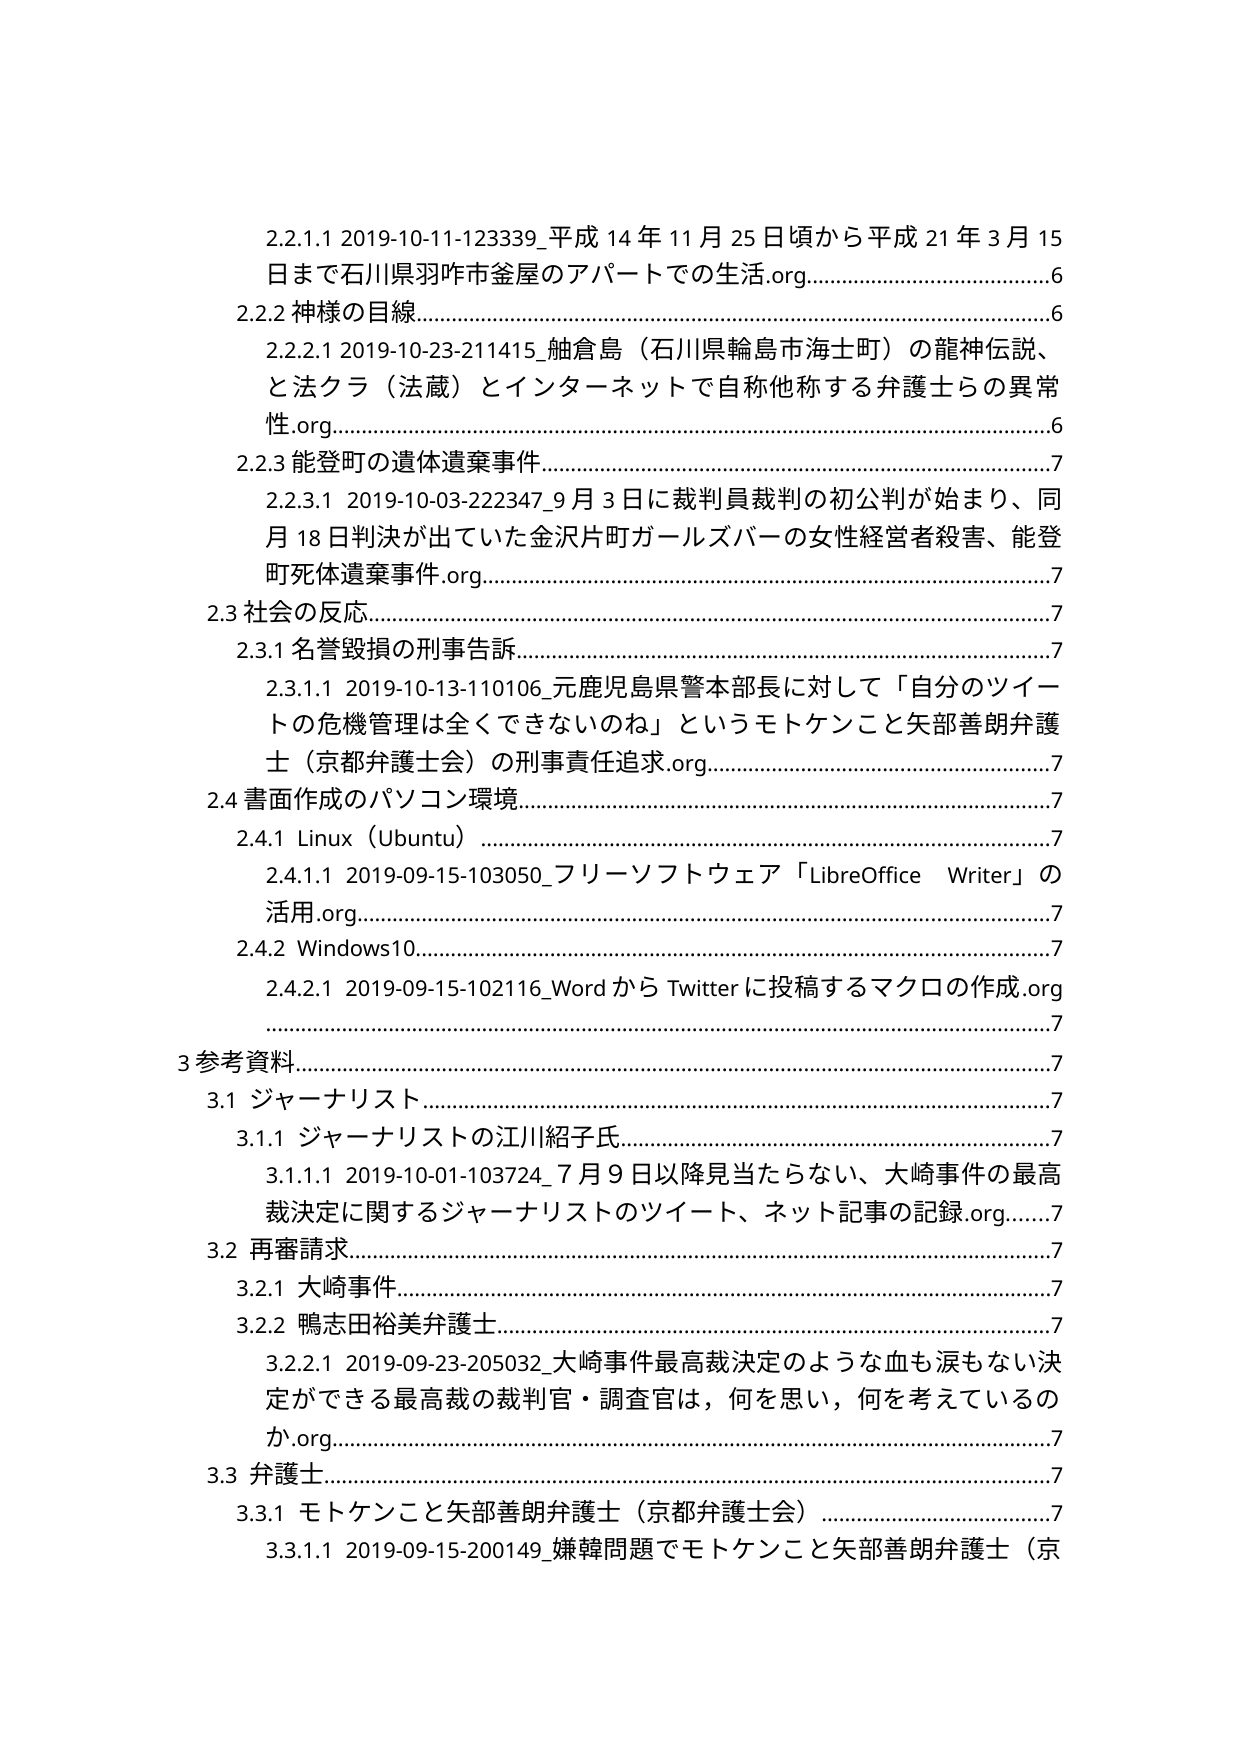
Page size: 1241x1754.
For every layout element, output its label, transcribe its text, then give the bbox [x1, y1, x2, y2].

text 2.2.1.1 2019-10-11-123339_平成14年11月25日頃から平成21年3月15日まで石川県羽咋市釜屋のアパートでの生活.org 6 [266, 217, 1063, 292]
text 3.1.1 ジャーナリストの江川紹子氏 7 [236, 1117, 1063, 1154]
text 2.2.3 能登町の遺体遺棄事件 7 [236, 442, 1063, 479]
text 2.2.2 神様の目線 6 [236, 292, 1063, 329]
text 3.3.1.1 2019-09-15-200149_嫌韓問題でモトケンこと矢部善朗弁護士（京 [266, 1529, 1063, 1567]
text 3.3.1 モトケンこと矢部善朗弁護士（京都弁護士会） 7 [236, 1492, 1063, 1529]
text 2.4 書面作成のパソコン環境 7 [207, 779, 1063, 817]
text 2.4.1 Linux（Ubuntu） 7 [236, 817, 1063, 854]
text 2.3 社会の反応 7 [207, 592, 1063, 629]
text 3.1 ジャーナリスト 7 [207, 1079, 1063, 1117]
text 2.2.2.1 2019-10-23-211415_舳倉島（石川県輪島市海士町）の龍神伝説、と法クラ（法蔵）とインターネットで自称他称する弁護士らの異常性.org 6 [266, 329, 1063, 442]
text 2.4.2 Windows10 7 [236, 929, 1063, 967]
text 3.2.2 鴨志田裕美弁護士 7 [236, 1304, 1063, 1342]
text 3.2.2.1 2019-09-23-205032_大崎事件最高裁決定のような血も涙もない決定ができる最高裁の裁判官・調査官は，何を思い，何を考えているのか.org 7 [266, 1342, 1063, 1454]
text 3.2 再審請求 7 [207, 1229, 1063, 1267]
text 2.4.1.1 2019-09-15-103050_フリーソフトウェア「LibreOffice Writer」の活用.org 7 [266, 854, 1063, 929]
text 3.3 弁護士 7 [207, 1454, 1063, 1492]
text 2.3.1 名誉毀損の刑事告訴 7 [236, 629, 1063, 667]
text 2.2.3.1 2019-10-03-222347_9月3日に裁判員裁判の初公判が始まり、同月18日判決が出ていた金沢片町ガールズバーの女性経営者殺害、能登町死体遺棄事件.org 7 [266, 479, 1063, 592]
text 3.2.1 大崎事件 7 [236, 1267, 1063, 1304]
text 2.4.2.1 2019-09-15-102116_WordからTwitterに投稿するマクロの作成.org 7 [266, 967, 1063, 1042]
text 3.1.1.1 2019-10-01-103724_７月９日以降見当たらない、大崎事件の最高裁決定に関するジャーナリストのツイート、ネット記事の記録.org 7 [266, 1154, 1063, 1229]
text 2.3.1.1 2019-10-13-110106_元鹿児島県警本部長に対して「自分のツイートの危機管理は全くできないのね」というモトケンこと矢部善朗弁護士（京都弁護士会）の刑事責任追求.org 7 [266, 667, 1063, 779]
text 3 参考資料 7 [177, 1042, 1063, 1079]
